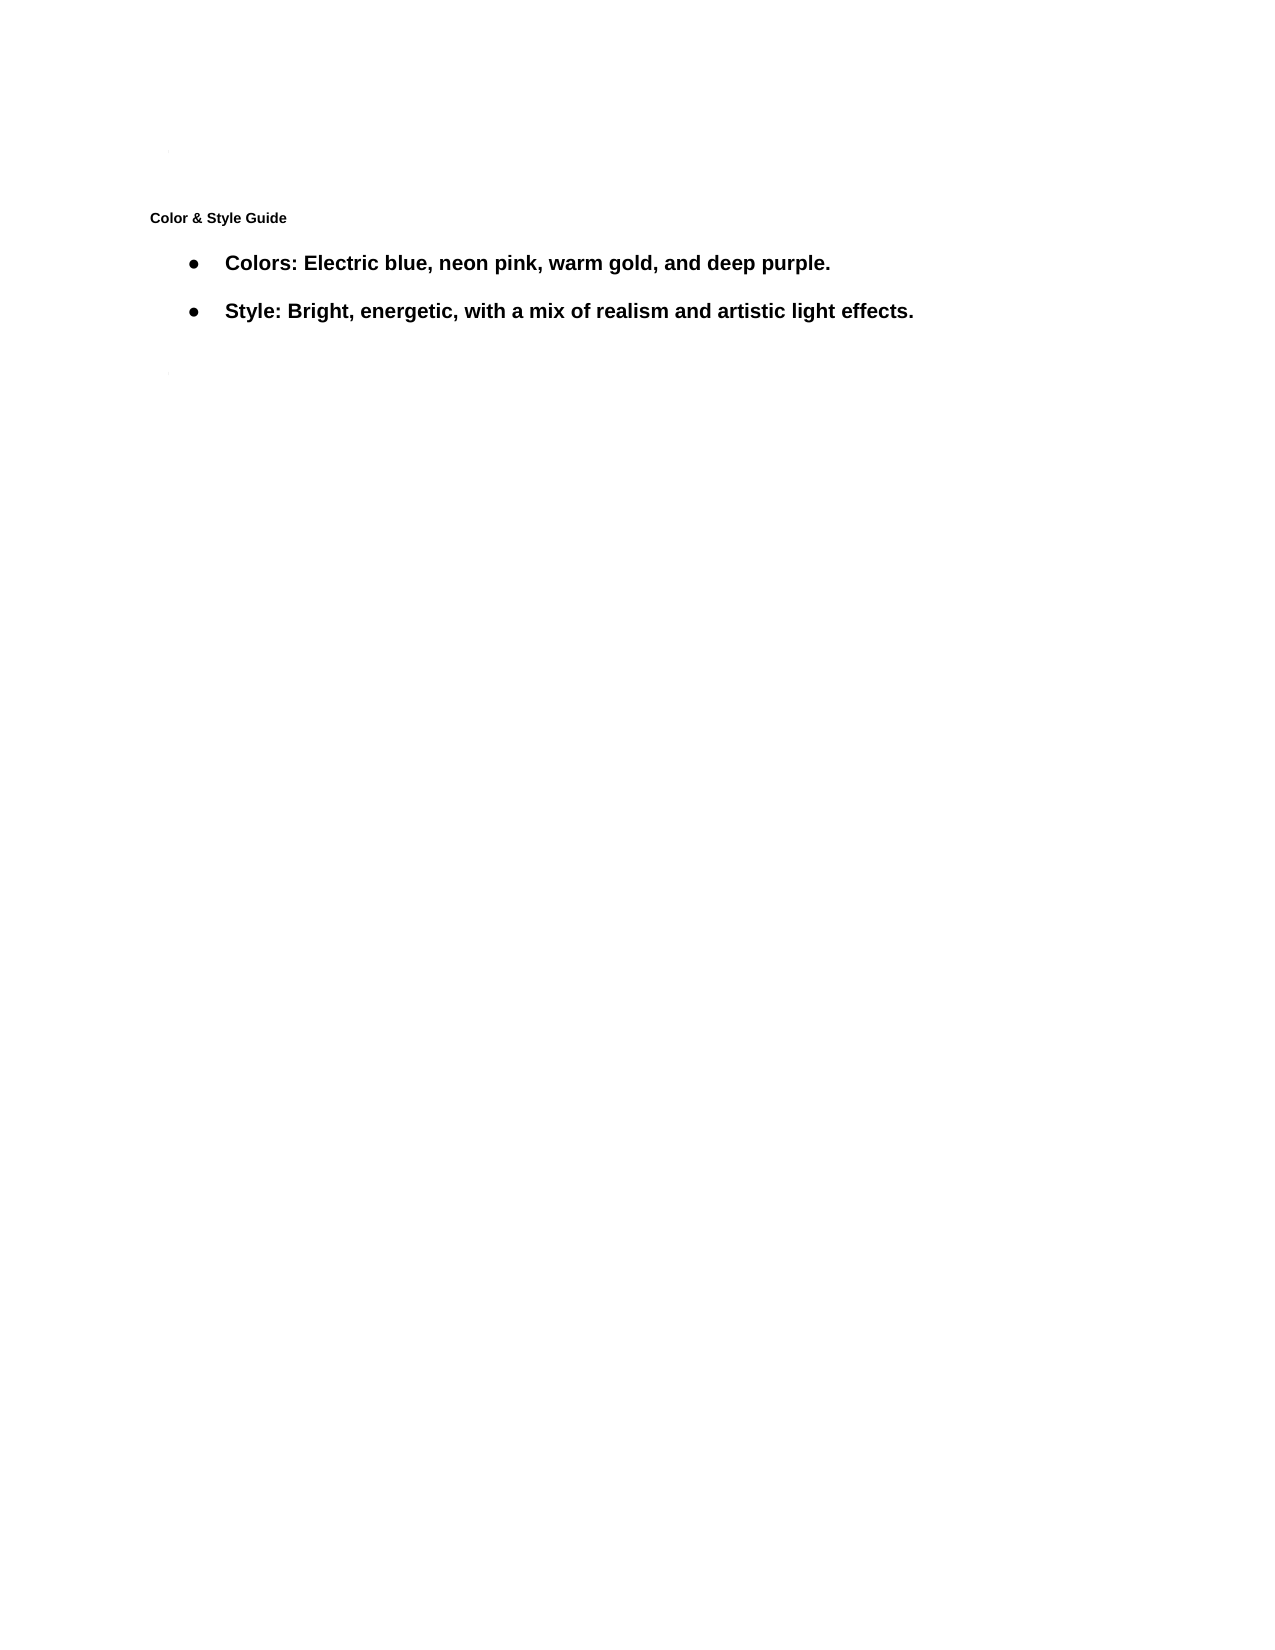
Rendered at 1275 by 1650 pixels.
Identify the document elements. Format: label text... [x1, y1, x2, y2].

subtitle Color & Style Guide [150, 209, 1125, 226]
list Style: Bright, energetic, with a mix of realism and artistic light effects. [187, 299, 1125, 347]
list Colors: Electric blue, neon pink, warm gold, and deep purple. [187, 251, 1125, 299]
